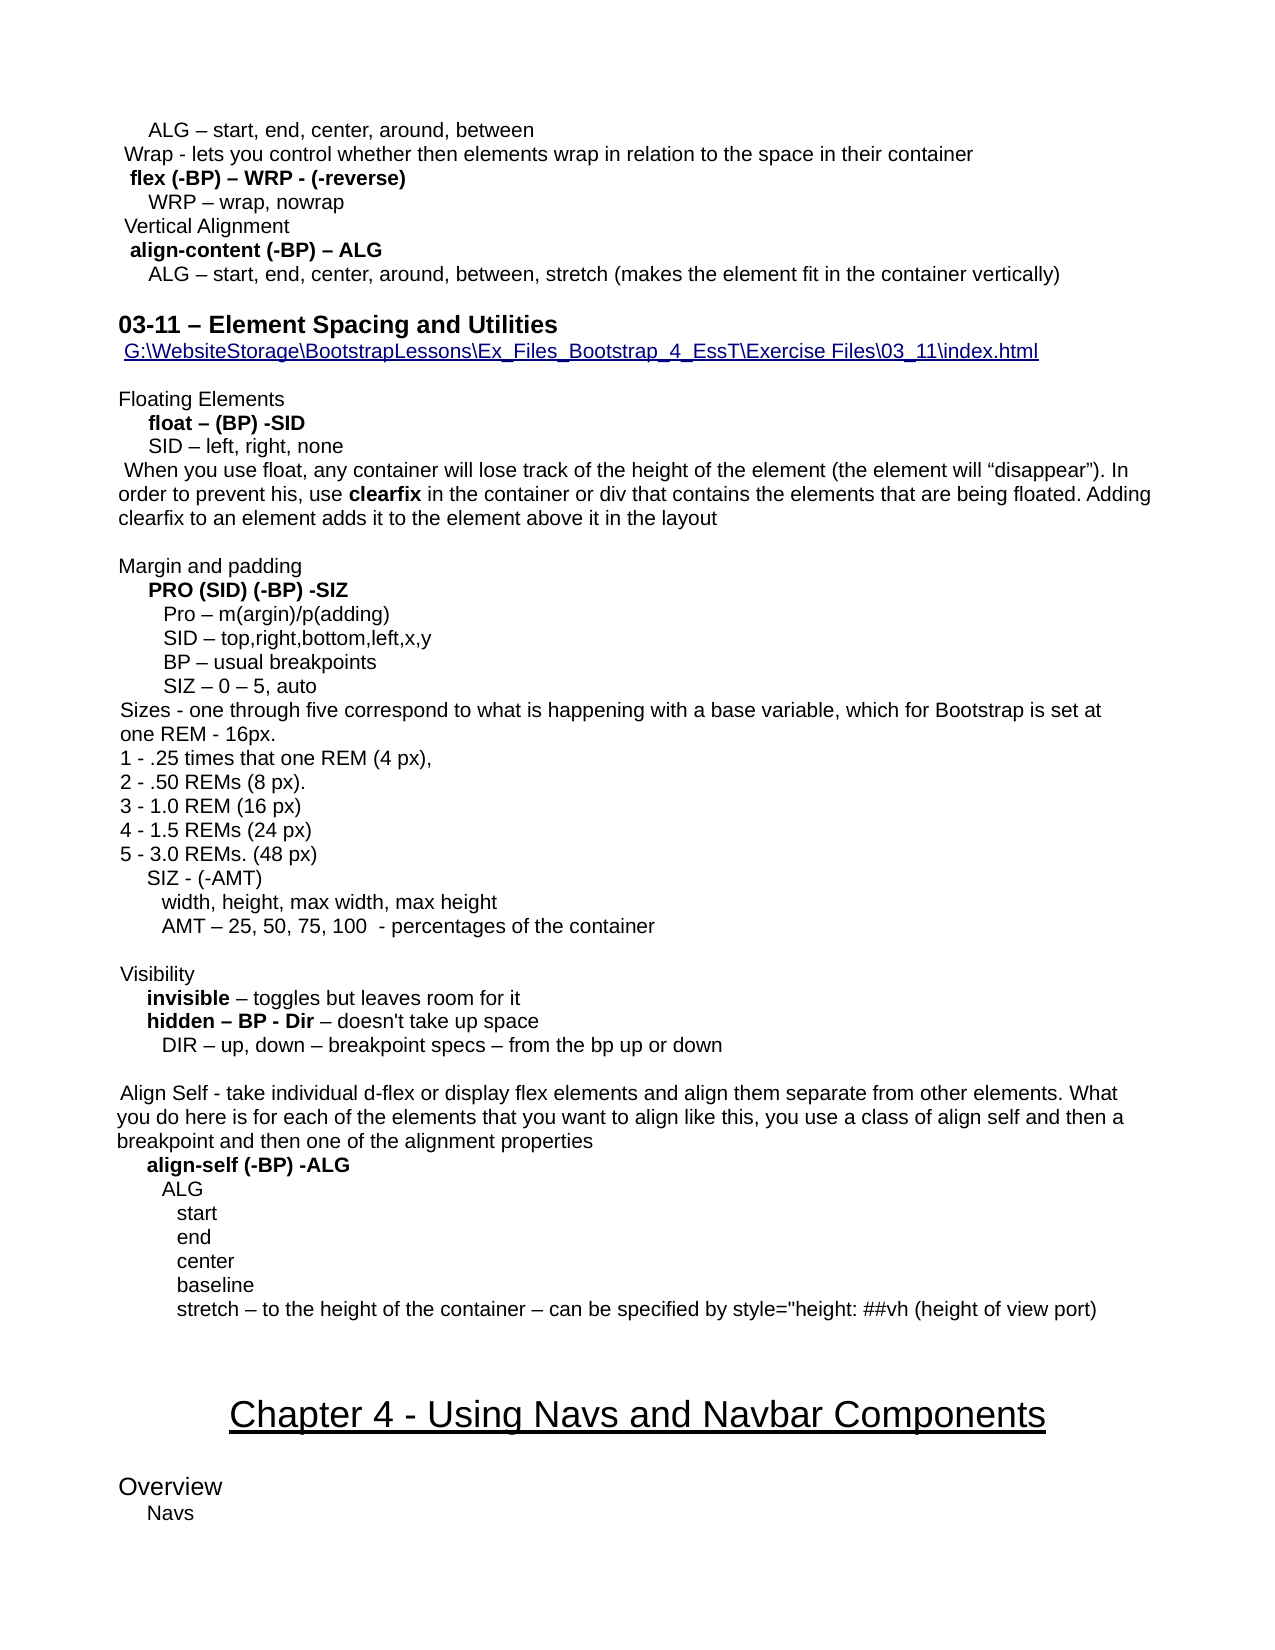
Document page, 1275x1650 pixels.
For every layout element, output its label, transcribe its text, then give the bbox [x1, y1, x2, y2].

subtitle Chapter 4 - Using Navs and Navbar Components [118, 1393, 1157, 1436]
text center [117, 1249, 1157, 1273]
text width, height, max width, max height [117, 889, 1157, 913]
text Visibility [117, 961, 1157, 985]
text 5 - 3.0 REMs. (48 px) [117, 842, 1157, 866]
text ALG [117, 1177, 1157, 1201]
text Floating Elements [118, 386, 1157, 410]
text Wrap - lets you control whether then elements wrap in relation to the space in their container [118, 142, 1157, 166]
text align-self (-BP) -ALG [117, 1153, 1157, 1177]
text invisible – toggles but leaves room for it [117, 985, 1157, 1009]
text end [117, 1225, 1157, 1249]
text SID – left, right, none [118, 434, 1157, 458]
text AMT – 25, 50, 75, 100 - percentages of the container [117, 913, 1157, 937]
text Pro – m(argin)/p(adding) [118, 602, 1157, 626]
text ALG – start, end, center, around, between, stretch (makes the element fit in the container vertically) [118, 262, 1157, 286]
text 2 - .50 REMs (8 px). [117, 770, 1157, 794]
text BP – usual breakpoints [118, 650, 1157, 674]
text stretch – to the height of the container – can be specified by style="height: ##vh (height of view port) [117, 1297, 1157, 1321]
text WRP – wrap, nowrap [118, 190, 1157, 214]
text 3 - 1.0 REM (16 px) [117, 794, 1157, 818]
text G:\WebsiteStorage\BootstrapLessons\Ex_Files_Bootstrap_4_EssT\Exercise Files\03_11\index.html [118, 338, 1157, 362]
text 1 - .25 times that one REM (4 px), [117, 746, 1157, 770]
text When you use float, any container will lose track of the height of the element (the element will “disappear”). In order to prevent his, use clearfix in the container or div that contains the elements that are being floated. Adding clearfix to an element adds it to the element above it in the layout [118, 458, 1157, 530]
text SIZ – 0 – 5, auto [118, 674, 1157, 698]
text Margin and padding [118, 554, 1157, 578]
text Sizes - one through five correspond to what is happening with a base variable, which for Bootstrap is set at [117, 698, 1157, 722]
text 4 - 1.5 REMs (24 px) [117, 818, 1157, 842]
text PRO (SID) (-BP) -SIZ [118, 578, 1157, 602]
text SID – top,right,bottom,left,x,y [118, 626, 1157, 650]
text ALG – start, end, center, around, between [118, 118, 1157, 142]
text start [117, 1201, 1157, 1225]
text flex (-BP) – WRP - (-reverse) [118, 166, 1157, 190]
text one REM - 16px. [117, 722, 1157, 746]
text hidden – BP - Dir – doesn't take up space [117, 1009, 1157, 1033]
text Align Self - take individual d-flex or display flex elements and align them separate from other elements. What you do here is for each of the elements that you want to align like this, you use a class of align self and then a breakpoint and then one of the alignment properties [117, 1081, 1157, 1153]
text DIR – up, down – breakpoint specs – from the bp up or down [117, 1033, 1157, 1057]
text SIZ - (-AMT) [117, 866, 1157, 889]
text Vertical Alignment [118, 214, 1157, 238]
text Navs [117, 1501, 1157, 1525]
subtitle 03-11 – Element Spacing and Utilities [118, 310, 1157, 338]
subtitle Overview [118, 1472, 1157, 1501]
text baseline [117, 1273, 1157, 1297]
text float – (BP) -SID [118, 410, 1157, 434]
text align-content (-BP) – ALG [118, 238, 1157, 262]
